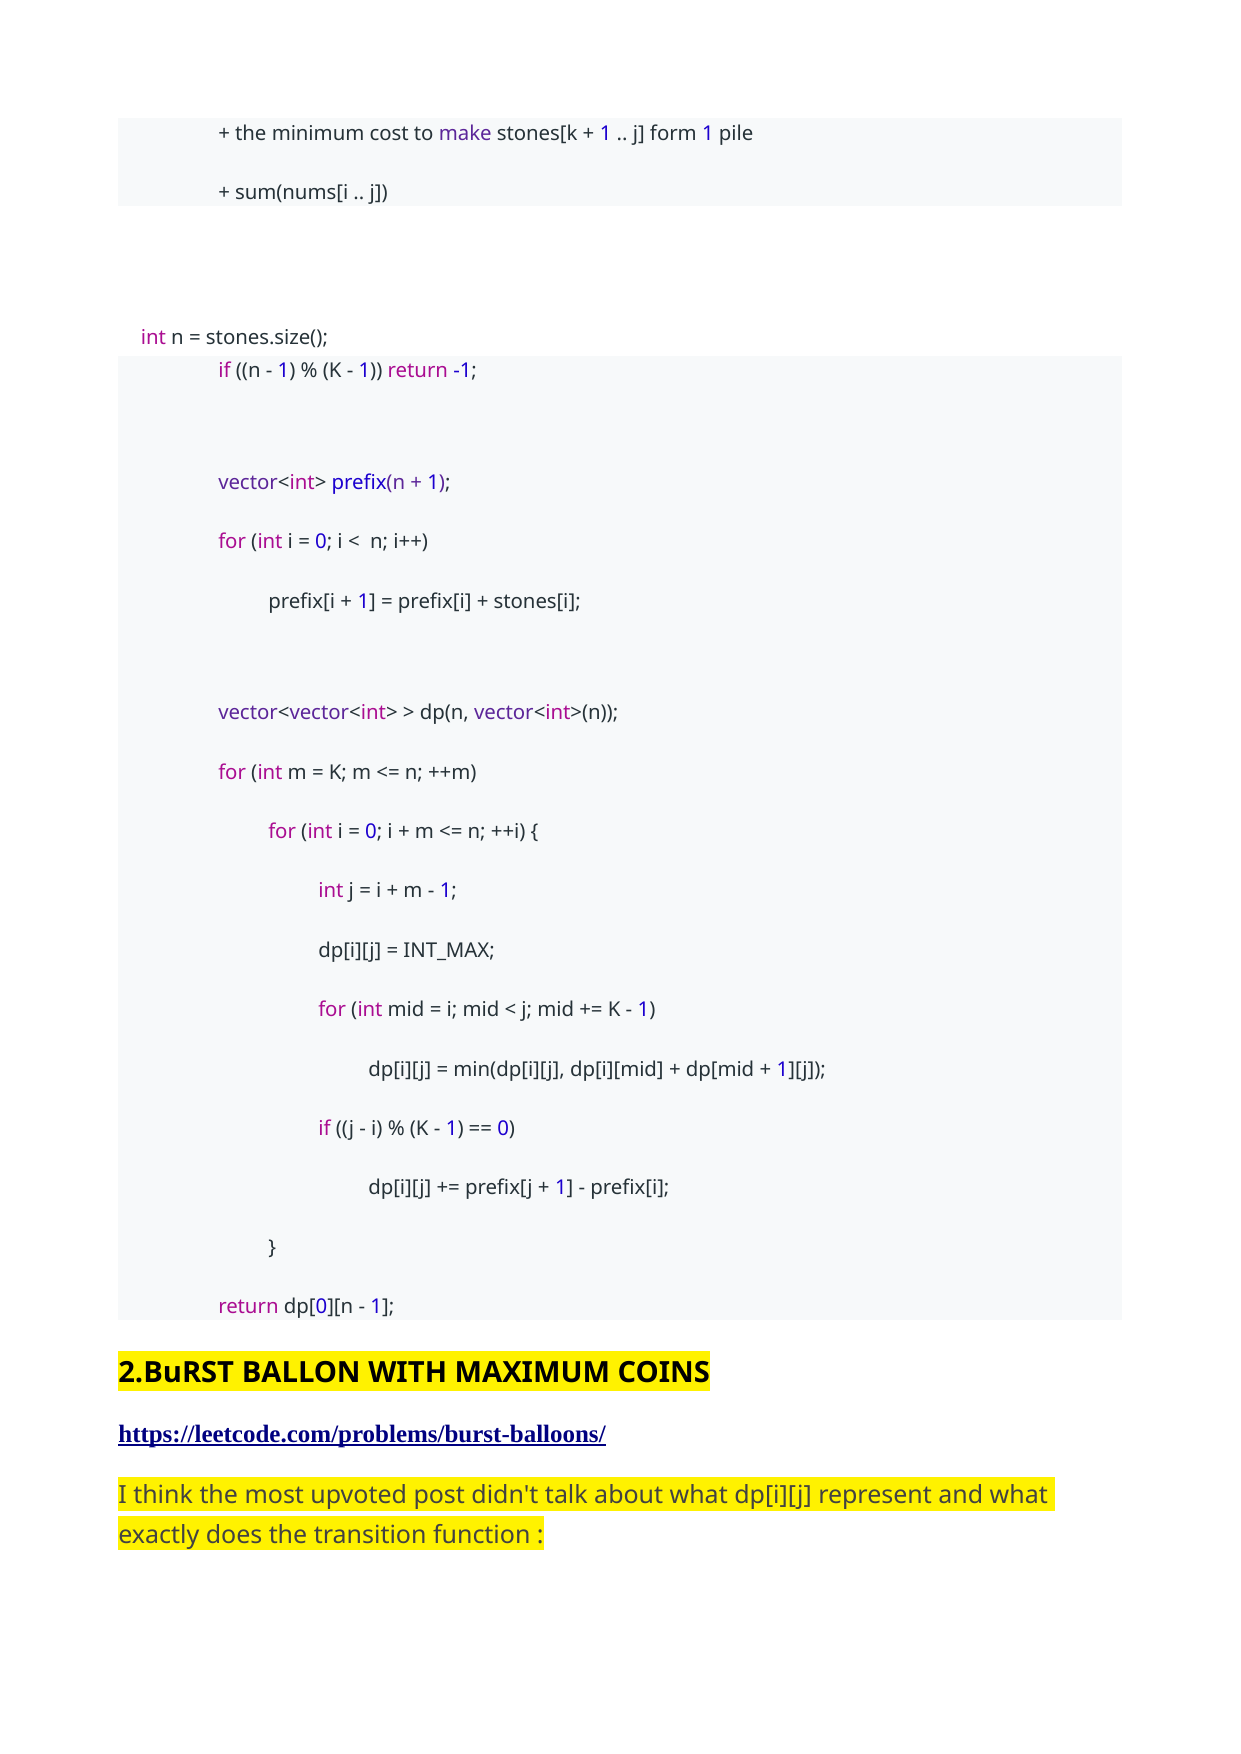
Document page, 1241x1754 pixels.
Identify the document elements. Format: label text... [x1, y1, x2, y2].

text int n = stones.size(); [118, 313, 1122, 356]
text dp[i][j] = INT_MAX; [118, 936, 1122, 963]
text dp[i][j] += prefix[j + 1] - prefix[i]; [118, 1173, 1122, 1201]
text vector<vector<int> > dp(n, vector<int>(n)); [118, 698, 1122, 726]
text dp[i][j] = min(dp[i][j], dp[i][mid] + dp[mid + 1][j]); [118, 1054, 1122, 1082]
text prefix[i + 1] = prefix[i] + stones[i]; [118, 586, 1122, 614]
text vector<int> prefix(n + 1); [118, 467, 1122, 496]
text int j = i + m - 1; [118, 876, 1122, 904]
text for (int mid = i; mid < j; mid += K - 1) [118, 995, 1122, 1023]
text I think the most upvoted post didn't talk about what dp[i][j] represent and what exactly does the transition function : [118, 1477, 1122, 1550]
text + the minimum cost to make stones[k + 1 .. j] form 1 pile [118, 118, 1122, 146]
text } [118, 1232, 1122, 1260]
text + sum(nums[i .. j]) [118, 177, 1122, 206]
text if ((n - 1) % (K - 1)) return -1; [118, 356, 1122, 384]
text for (int m = K; m <= n; ++m) [118, 757, 1122, 785]
text if ((j - i) % (K - 1) == 0) [118, 1114, 1122, 1142]
text return dp[0][n - 1]; [118, 1292, 1122, 1320]
text 2.BuRST BALLON WITH MAXIMUM COINS [118, 1351, 1122, 1391]
text https://leetcode.com/problems/burst-balloons/ [118, 1419, 1122, 1448]
text for (int i = 0; i + m <= n; ++i) { [118, 817, 1122, 845]
text for (int i = 0; i < n; i++) [118, 527, 1122, 555]
